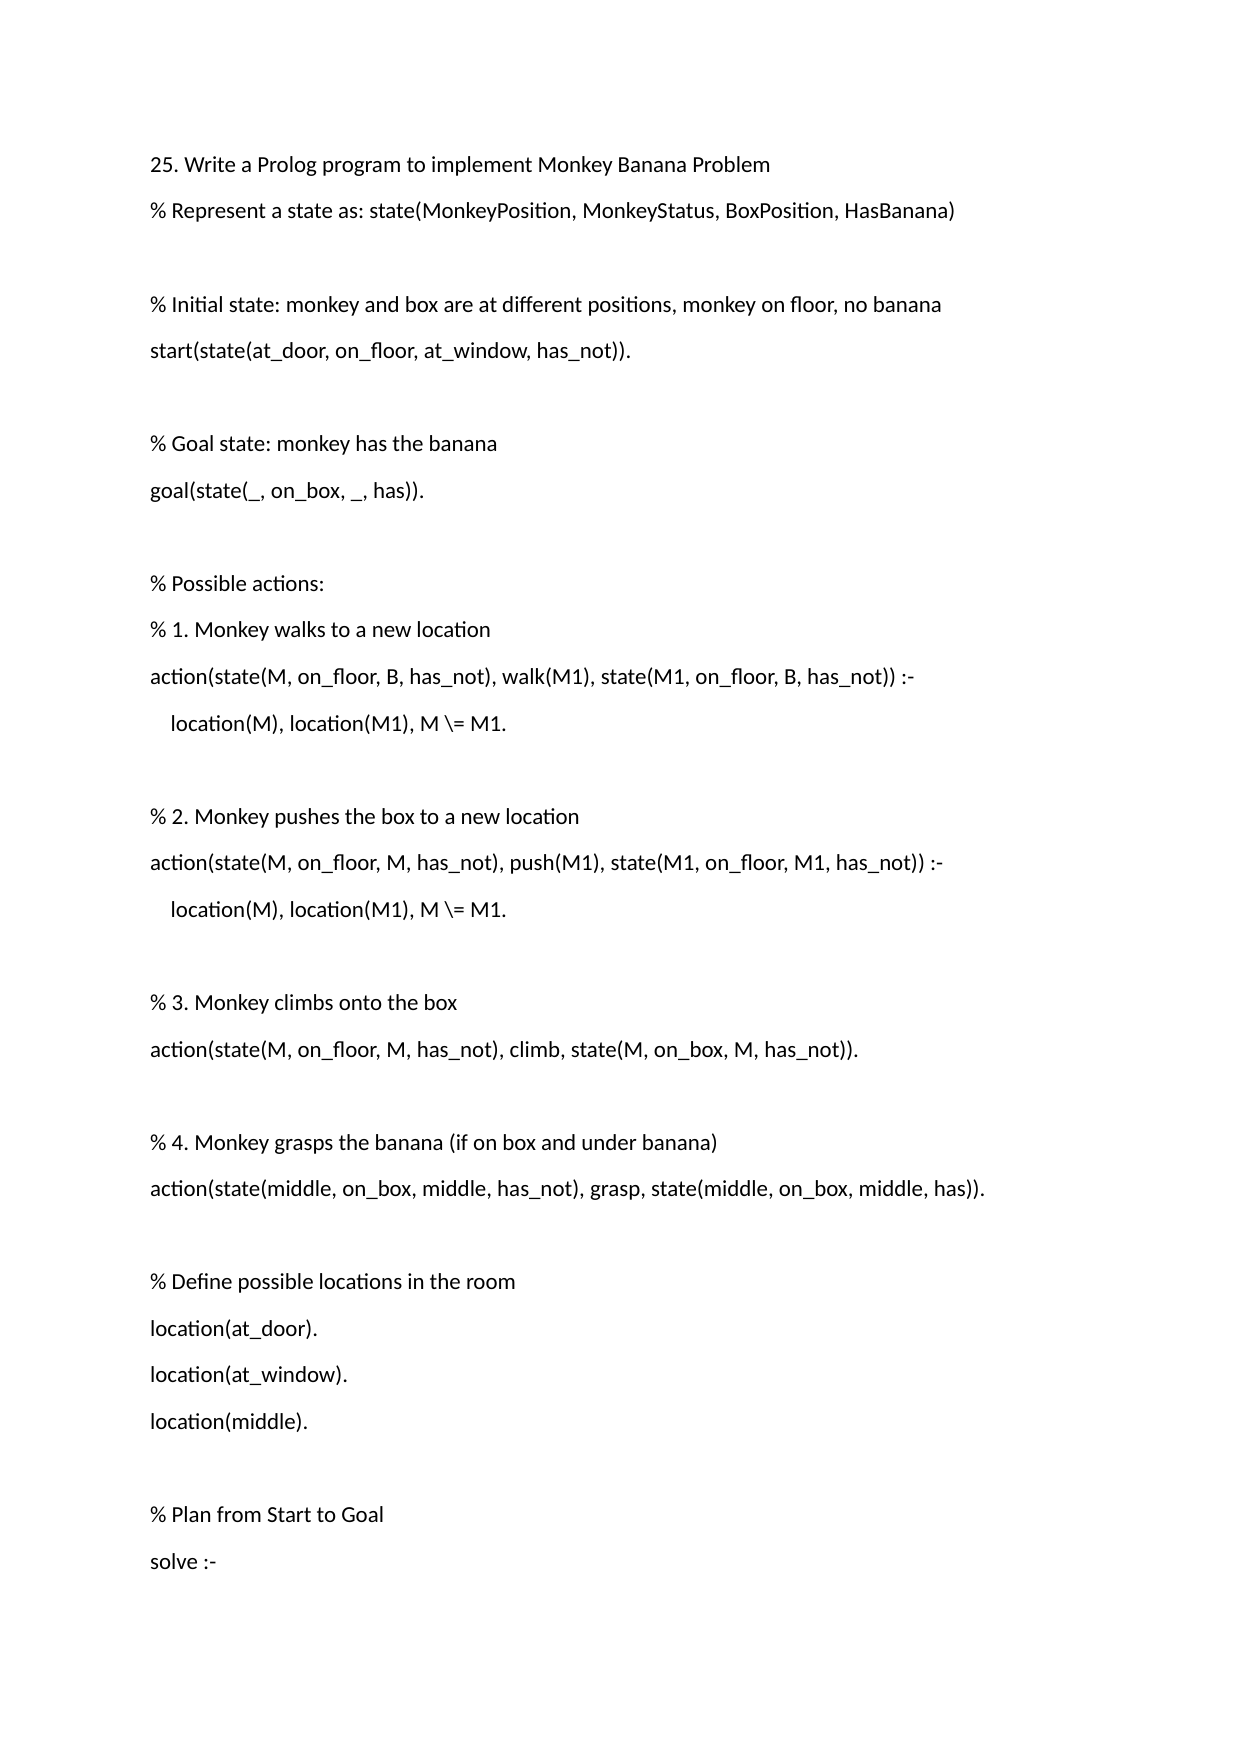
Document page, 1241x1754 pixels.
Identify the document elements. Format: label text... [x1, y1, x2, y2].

text 25. Write a Prolog program to implement Monkey Banana Problem [150, 150, 1090, 178]
text location(M), location(M1), M \= M1. [150, 709, 1090, 737]
text % 3. Monkey climbs onto the box [150, 988, 1090, 1016]
text % Plan from Start to Goal [150, 1500, 1090, 1528]
text location(M), location(M1), M \= M1. [150, 895, 1090, 923]
text goal(state(_, on_box, _, has)). [150, 476, 1090, 504]
text % 1. Monkey walks to a new location [150, 616, 1090, 644]
text % Goal state: monkey has the banana [150, 429, 1090, 457]
text location(at_door). [150, 1314, 1090, 1342]
text % Initial state: monkey and box are at different positions, monkey on floor, no banana [150, 290, 1090, 318]
text % Define possible locations in the room [150, 1267, 1090, 1296]
text solve :- [150, 1547, 1090, 1575]
text % 4. Monkey grasps the banana (if on box and under banana) [150, 1128, 1090, 1156]
text action(state(M, on_floor, M, has_not), push(M1), state(M1, on_floor, M1, has_not)) :- [150, 848, 1090, 876]
text location(middle). [150, 1407, 1090, 1435]
text start(state(at_door, on_floor, at_window, has_not)). [150, 336, 1090, 364]
text location(at_window). [150, 1361, 1090, 1389]
text action(state(middle, on_box, middle, has_not), grasp, state(middle, on_box, middle, has)). [150, 1174, 1090, 1202]
text % Possible actions: [150, 569, 1090, 597]
text % Represent a state as: state(MonkeyPosition, MonkeyStatus, BoxPosition, HasBanana) [150, 197, 1090, 224]
text % 2. Monkey pushes the box to a new location [150, 802, 1090, 830]
text action(state(M, on_floor, M, has_not), climb, state(M, on_box, M, has_not)). [150, 1035, 1090, 1063]
text action(state(M, on_floor, B, has_not), walk(M1), state(M1, on_floor, B, has_not)) :- [150, 662, 1090, 690]
